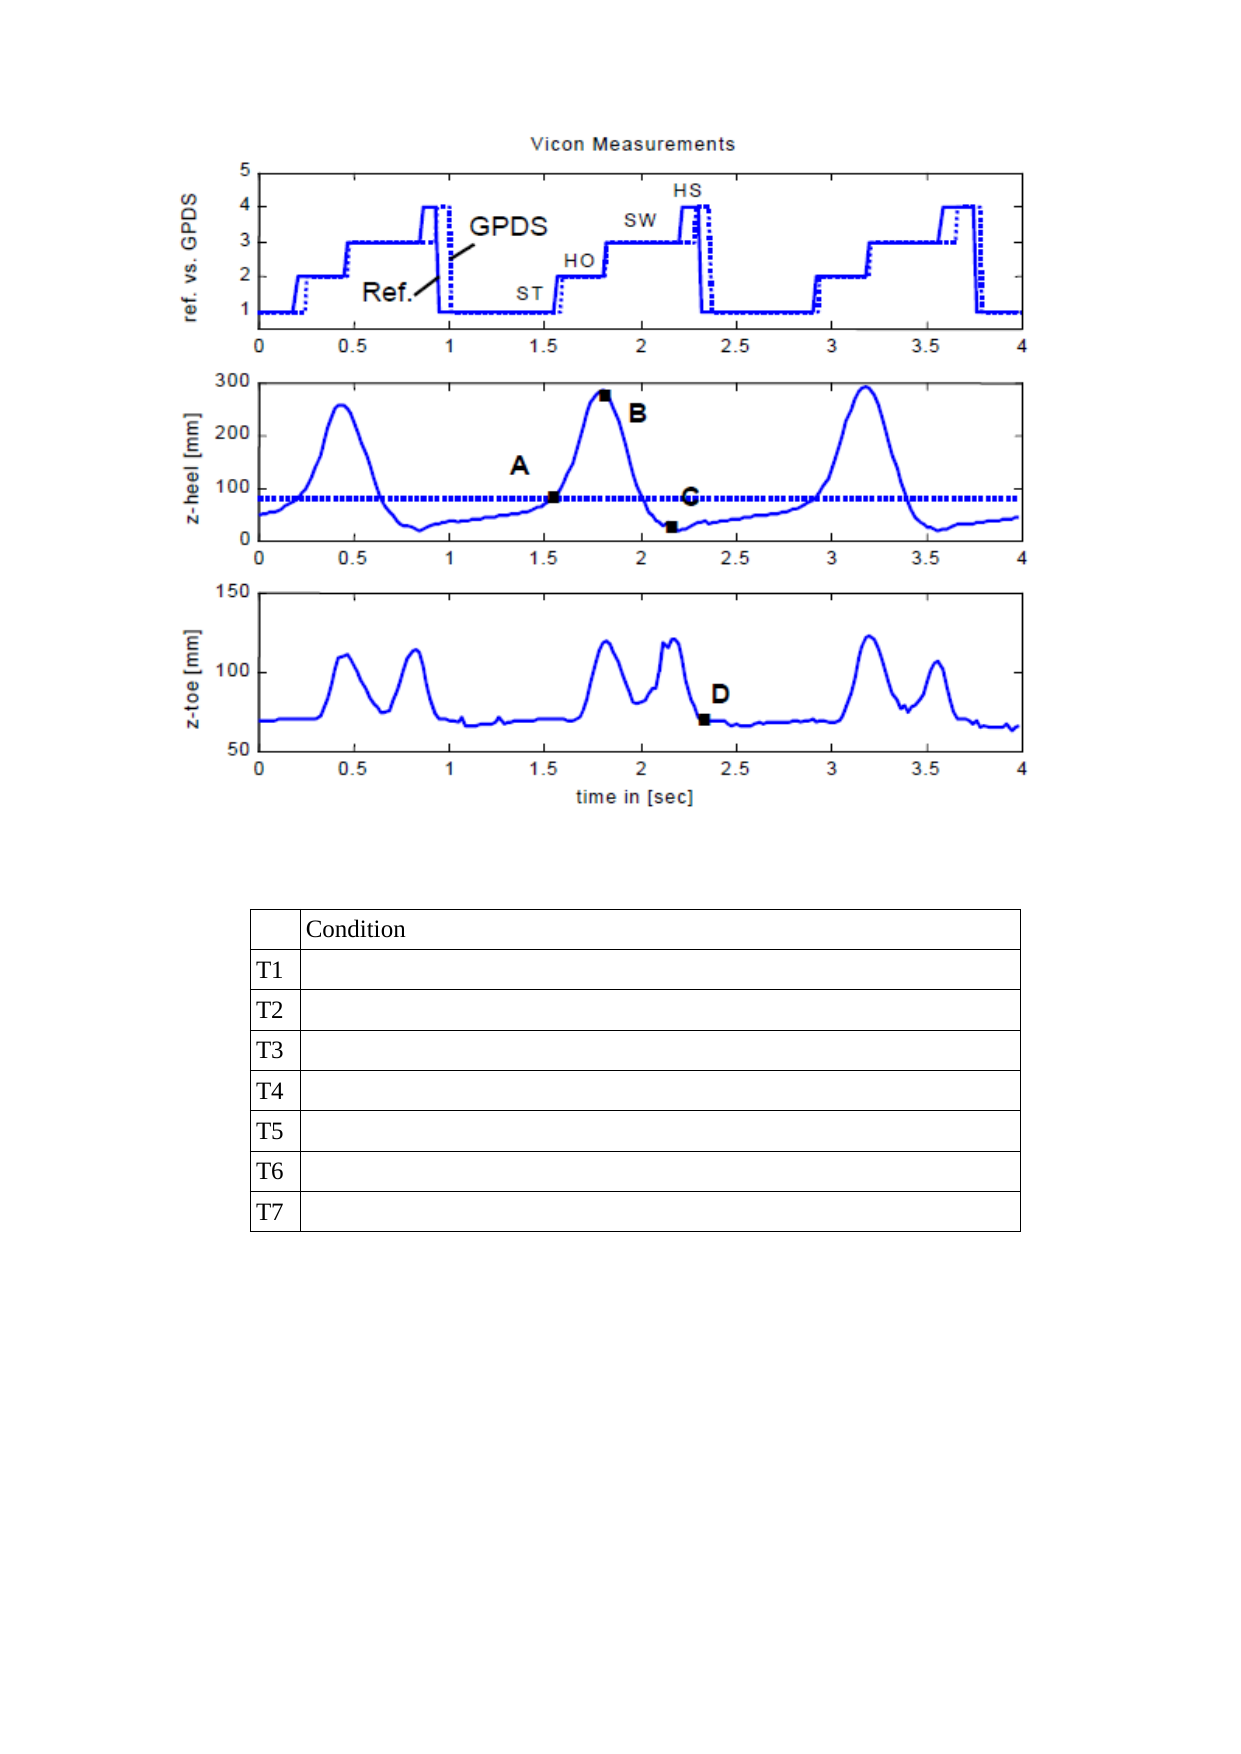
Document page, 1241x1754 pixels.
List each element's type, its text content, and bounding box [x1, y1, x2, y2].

table_cell [301, 1071, 1020, 1110]
table_cell T6 [251, 1152, 300, 1191]
table_cell [301, 990, 1020, 1030]
table_header Condition [301, 910, 1020, 949]
table_cell [301, 1031, 1020, 1070]
table_cell [301, 1152, 1020, 1191]
table_cell T4 [251, 1071, 300, 1110]
table_cell T7 [251, 1192, 300, 1231]
table_header [251, 910, 300, 949]
table_cell T5 [251, 1111, 300, 1151]
table_cell [301, 1192, 1020, 1231]
table_cell [301, 950, 1020, 989]
table_cell T1 [251, 950, 300, 989]
table_cell T2 [251, 990, 300, 1030]
table_cell T3 [251, 1031, 300, 1070]
table_cell [301, 1111, 1020, 1151]
